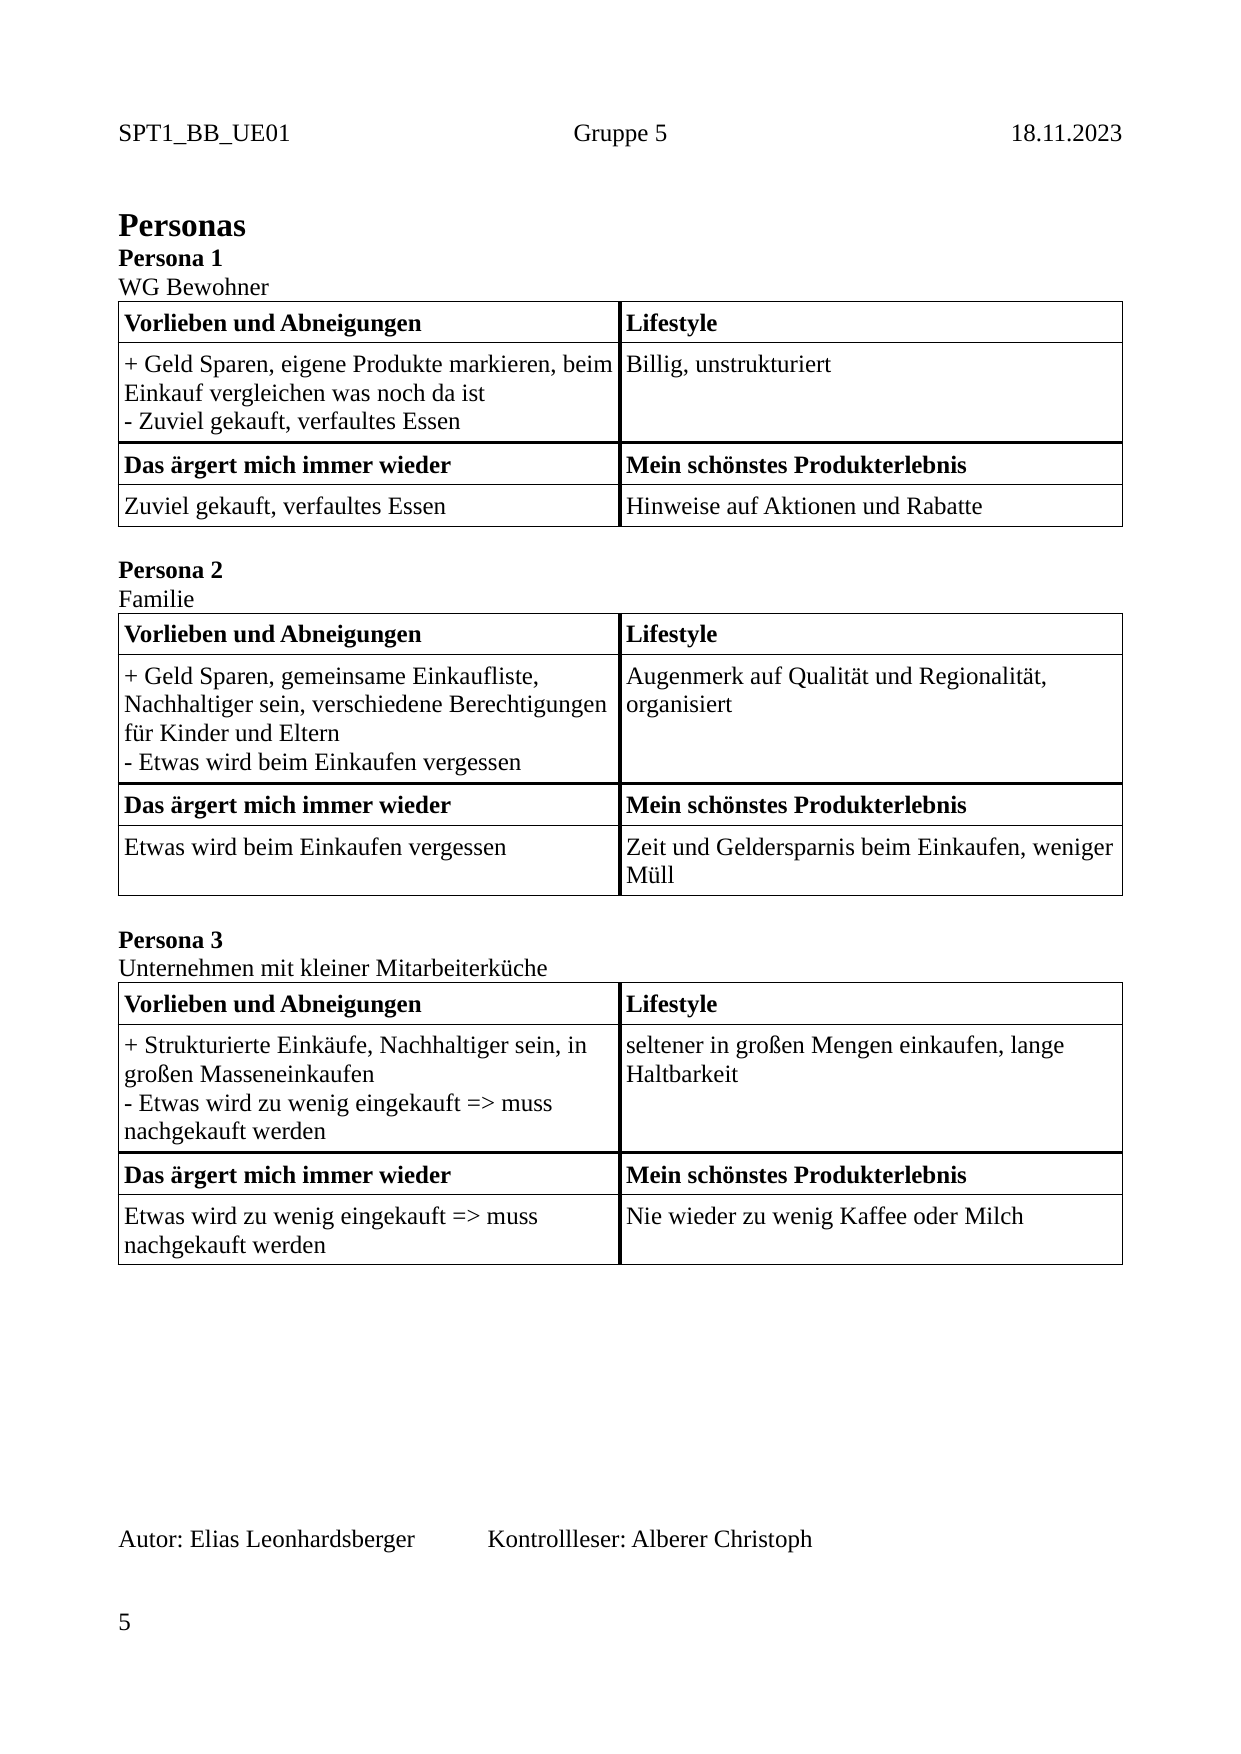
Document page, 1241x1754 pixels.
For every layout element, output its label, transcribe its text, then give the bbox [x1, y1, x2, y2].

table_cell Nie wieder zu wenig Kaffee oder Milch [622, 1195, 1122, 1264]
table_cell + Strukturierte Einkäufe, Nachhaltiger sein, in großen Masseneinkaufen - Etwas wird zu wenig eingekauft => muss nachgekauft werden [119, 1025, 618, 1151]
text Unternehmen mit kleiner Mitarbeiterküche [118, 953, 1122, 982]
table_cell Das ärgert mich immer wieder [119, 444, 618, 484]
text Familie [118, 584, 1122, 613]
table_cell Das ärgert mich immer wieder [119, 1154, 618, 1194]
table_header Vorlieben und Abneigungen [119, 614, 618, 654]
table_header Vorlieben und Abneigungen [119, 983, 618, 1023]
table_cell Etwas wird beim Einkaufen vergessen [119, 826, 618, 895]
table_cell Mein schönstes Produkterlebnis [622, 1154, 1122, 1194]
text Autor: Elias Leonhardsberger Kontrollleser: Alberer Christoph [118, 1524, 1122, 1553]
table_cell Das ärgert mich immer wieder [119, 785, 618, 825]
table_cell + Geld Sparen, gemeinsame Einkaufliste, Nachhaltiger sein, verschiedene Berechtigungen für Kinder und Eltern - Etwas wird beim Einkaufen vergessen [119, 655, 618, 782]
table_cell Etwas wird zu wenig eingekauft => muss nachgekauft werden [119, 1195, 618, 1264]
table_cell Hinweise auf Aktionen und Rabatte [622, 485, 1122, 526]
table_header Lifestyle [622, 302, 1122, 342]
table_header Lifestyle [622, 614, 1122, 654]
text WG Bewohner [118, 272, 1122, 301]
text Persona 2 [118, 555, 1122, 584]
table_header Lifestyle [622, 983, 1122, 1023]
table_cell seltener in großen Mengen einkaufen, lange Haltbarkeit [622, 1025, 1122, 1151]
text Persona 3 [118, 925, 1122, 953]
table_header Vorlieben und Abneigungen [119, 302, 618, 342]
table_cell + Geld Sparen, eigene Produkte markieren, beim Einkauf vergleichen was noch da ist - Zuviel gekauft, verfaultes Essen [119, 343, 618, 441]
table_cell Billig, unstrukturiert [622, 343, 1122, 441]
table_cell Mein schönstes Produkterlebnis [622, 444, 1122, 484]
table_cell Zeit und Geldersparnis beim Einkaufen, weniger Müll [622, 826, 1122, 895]
table_cell Augenmerk auf Qualität und Regionalität, organisiert [622, 655, 1122, 782]
table_cell Mein schönstes Produkterlebnis [622, 785, 1122, 825]
text Persona 1 [118, 243, 1122, 272]
table_cell Zuviel gekauft, verfaultes Essen [119, 485, 618, 526]
text Personas [118, 205, 1122, 243]
